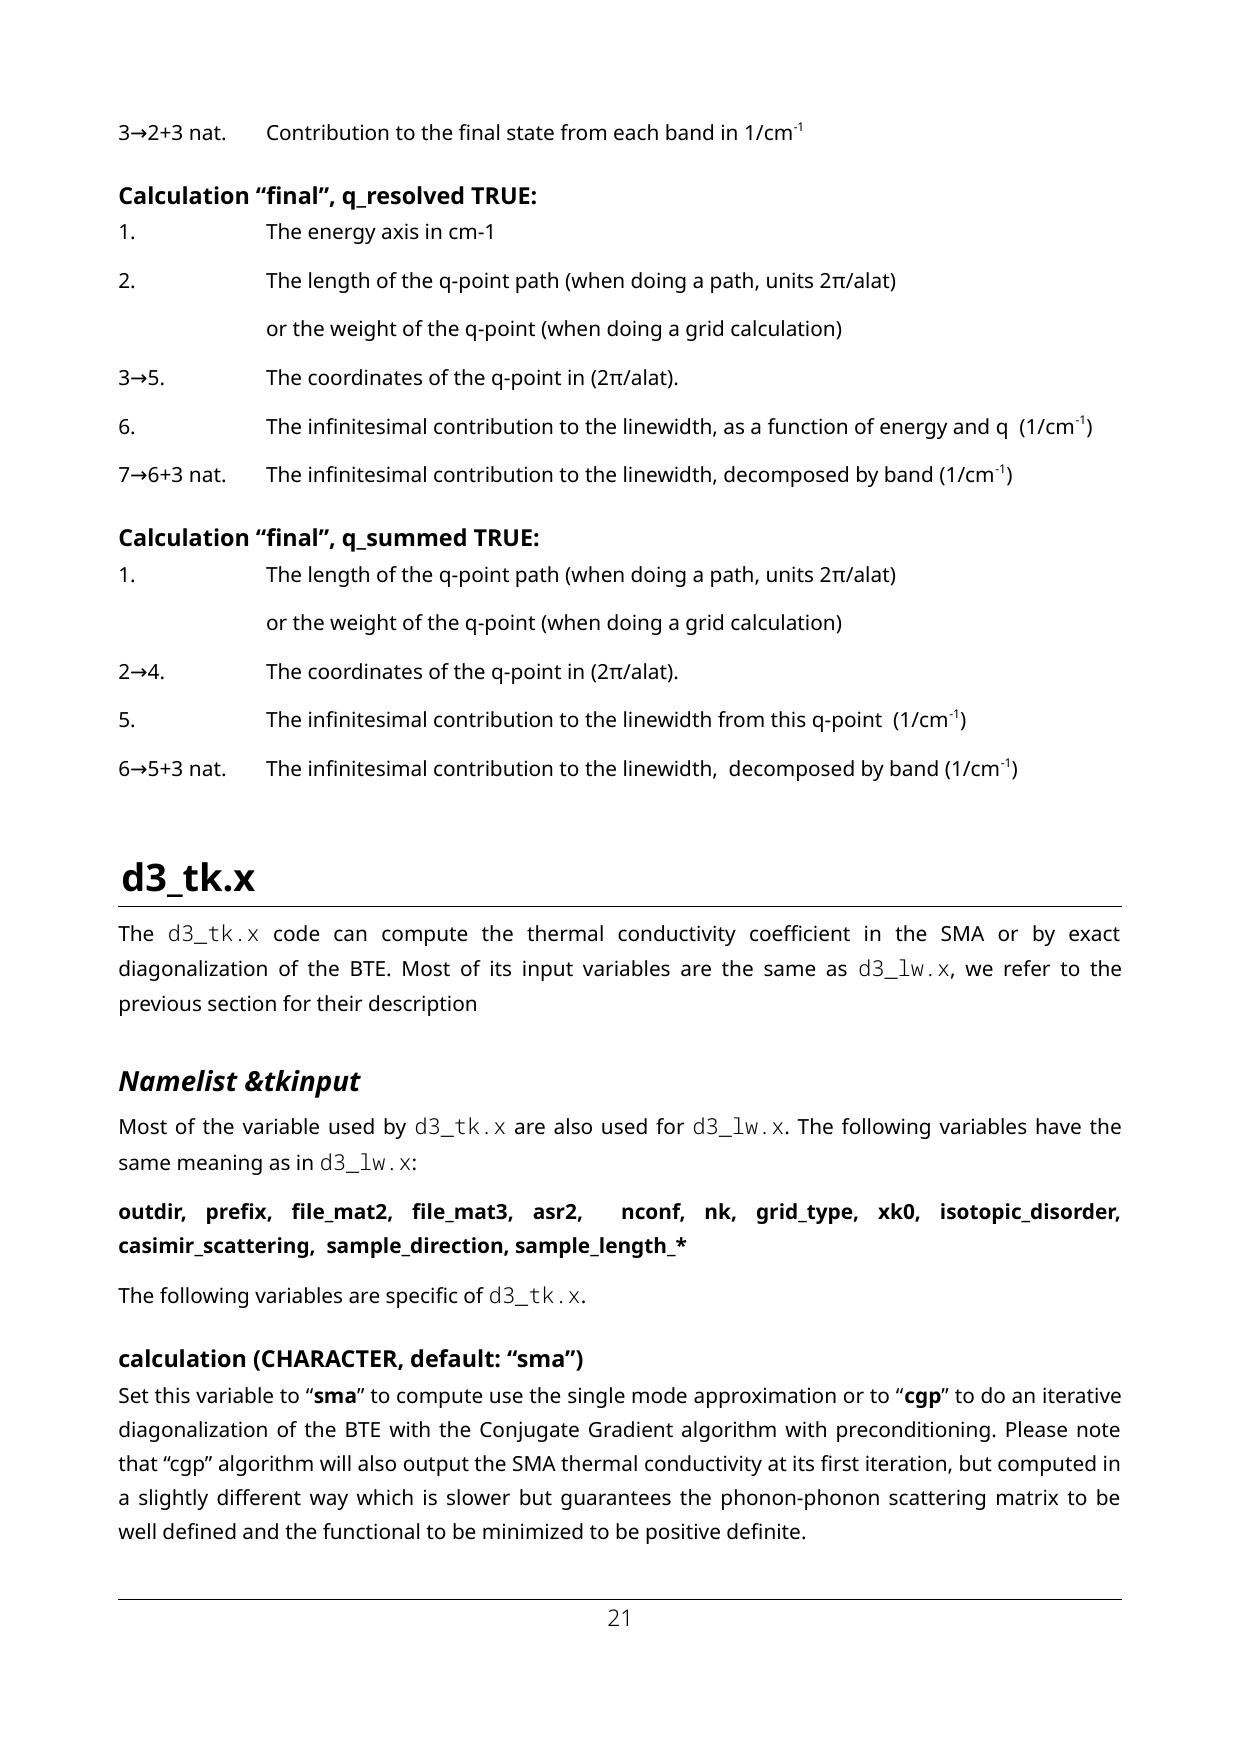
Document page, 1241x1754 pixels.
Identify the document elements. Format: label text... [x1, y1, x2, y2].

subtitle Calculation “final”, q_resolved TRUE: [118, 179, 1122, 211]
text Set this variable to “sma” to compute use the single mode approximation or to “cgp” to do an iterative diagonalization of the BTE with the Conjugate Gradient algorithm with preconditioning. Please note that “cgp” algorithm will also output the SMA thermal conductivity at its first iteration, but computed in a slightly different way which is slower but guarantees the phonon-phonon scattering matrix to be well defined and the functional to be minimized to be positive definite. [118, 1381, 1122, 1545]
text Most of the variable used by d3_tk.x are also used for d3_lw.x. The following variables have the same meaning as in d3_lw.x: [118, 1111, 1122, 1177]
text 2. The length of the q-point path (when doing a path, units 2π/alat) [118, 266, 1122, 294]
text The d3_tk.x code can compute the thermal conductivity coefficient in the SMA or by exact diagonalization of the BTE. Most of its input variables are the same as d3_lw.x, we refer to the previous section for their description [118, 918, 1122, 1017]
text or the weight of the q-point (when doing a grid calculation) [118, 608, 1122, 637]
text outdir, prefix, file_mat2, file_mat3, asr2, nconf, nk, grid_type, xk0, isotopic_disorder, casimir_scattering, sample_direction, sample_length_* [118, 1197, 1122, 1260]
text 3→2+3 nat. Contribution to the final state from each band in 1/cm-1 [118, 118, 1122, 147]
text The following variables are specific of d3_tk.x. [118, 1280, 1122, 1310]
subtitle Calculation “final”, q_summed TRUE: [118, 522, 1122, 553]
text 6. The infinitesimal contribution to the linewidth, as a function of energy and q (1/cm-1) [118, 412, 1122, 440]
text 5. The infinitesimal contribution to the linewidth from this q-point (1/cm-1) [118, 706, 1122, 734]
subtitle calculation (CHARACTER, default: “sma”) [118, 1343, 1122, 1374]
text or the weight of the q-point (when doing a grid calculation) [118, 314, 1122, 343]
text 6→5+3 nat. The infinitesimal contribution to the linewidth, decomposed by band (1/cm-1) [118, 754, 1122, 783]
text 2→4. The coordinates of the q-point in (2π/alat). [118, 657, 1122, 685]
text 3→5. The coordinates of the q-point in (2π/alat). [118, 363, 1122, 392]
subtitle d3_tk.x [118, 848, 1122, 906]
subtitle Namelist &tkinput [118, 1061, 1122, 1099]
text 1. The length of the q-point path (when doing a path, units 2π/alat) [118, 560, 1122, 588]
text 1. The energy axis in cm-1 [118, 217, 1122, 246]
text 7→6+3 nat. The infinitesimal contribution to the linewidth, decomposed by band (1/cm-1) [118, 461, 1122, 489]
